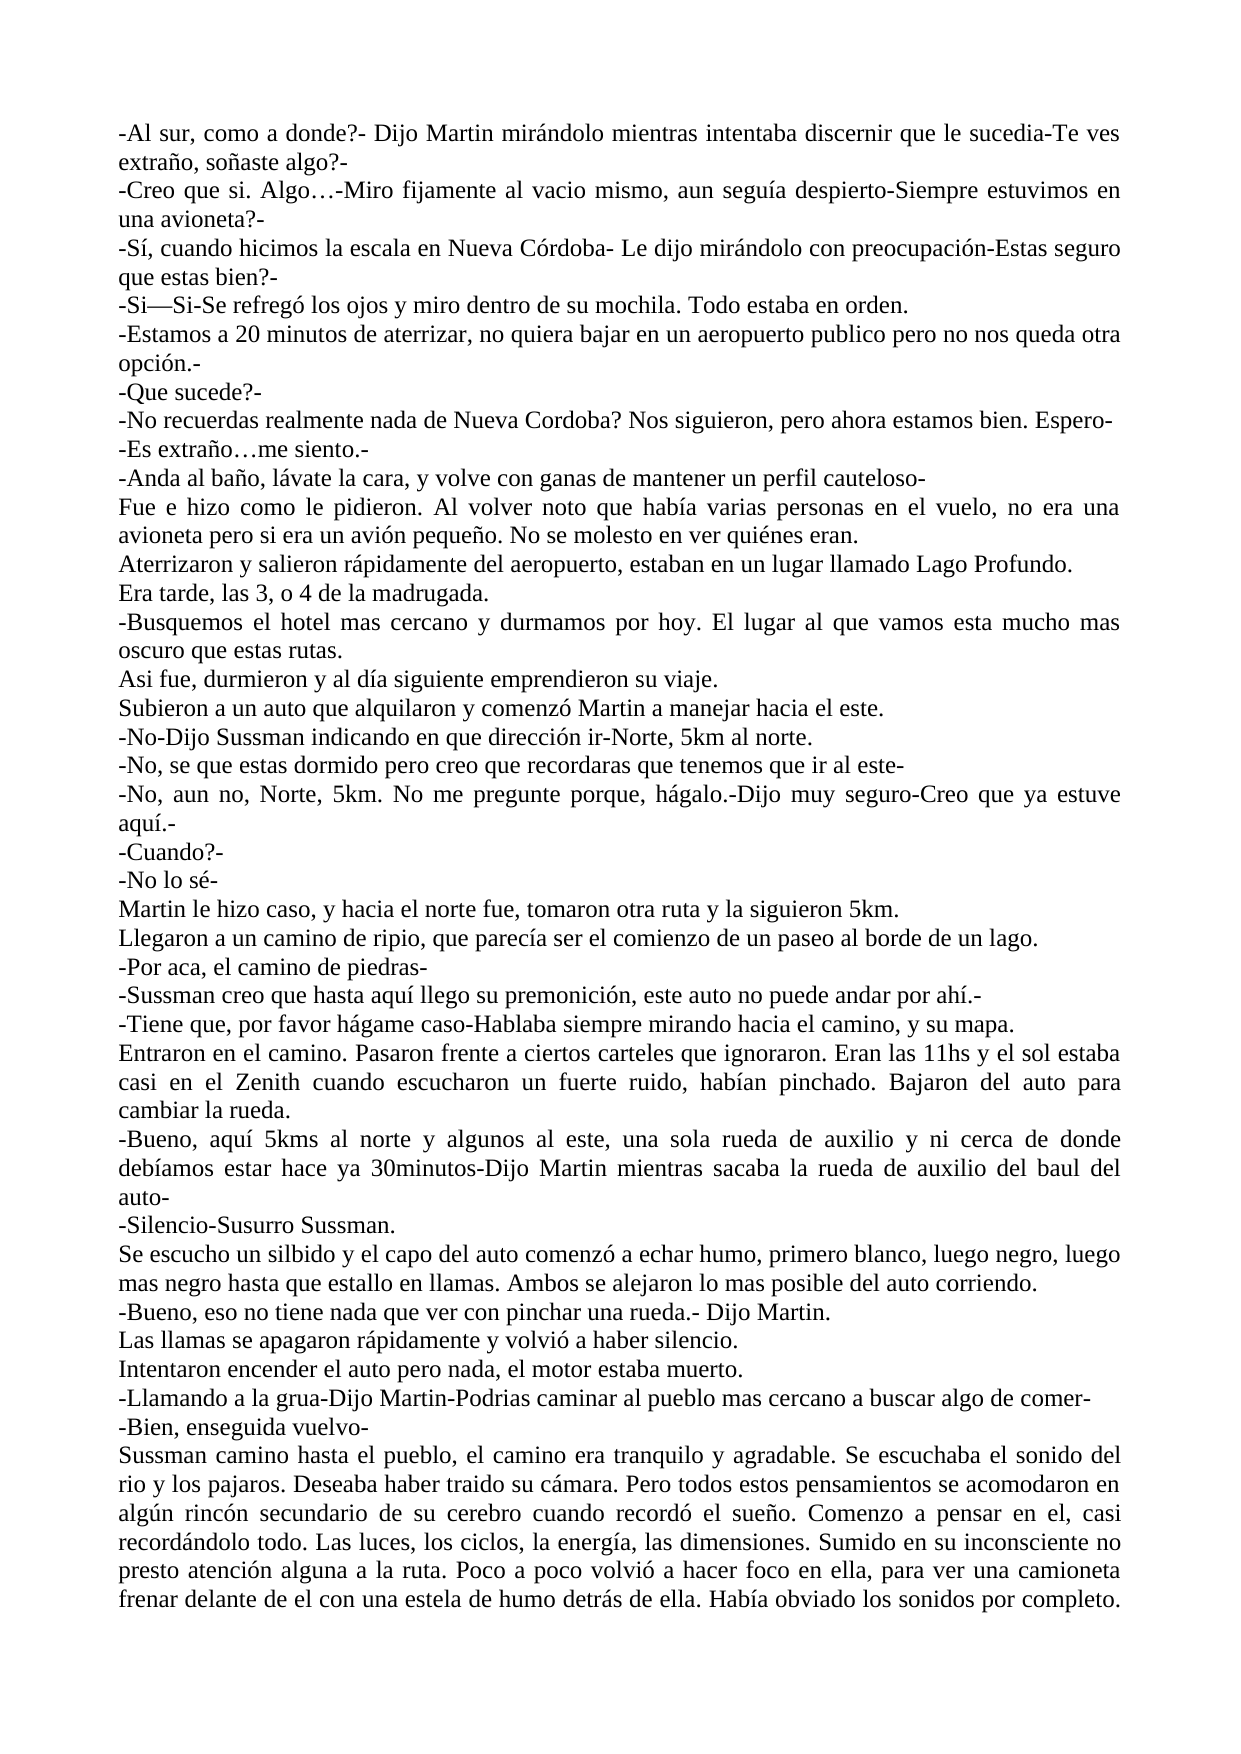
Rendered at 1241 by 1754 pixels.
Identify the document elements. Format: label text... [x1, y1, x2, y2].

text -Bien, enseguida vuelvo- [118, 1412, 1122, 1441]
text -No recuerdas realmente nada de Nueva Cordoba? Nos siguieron, pero ahora estamos bien. Espero- [118, 406, 1122, 434]
text -Estamos a 20 minutos de aterrizar, no quiera bajar en un aeropuerto publico pero no nos queda otra opción.- [118, 319, 1122, 377]
text -Es extraño…me siento.- [118, 434, 1122, 463]
text -Bueno, aquí 5kms al norte y algunos al este, una sola rueda de auxilio y ni cerca de donde debíamos estar hace ya 30minutos-Dijo Martin mientras sacaba la rueda de auxilio del baul del auto- [118, 1124, 1122, 1211]
text -Bueno, eso no tiene nada que ver con pinchar una rueda.- Dijo Martin. [118, 1297, 1122, 1326]
text Martin le hizo caso, y hacia el norte fue, tomaron otra ruta y la siguieron 5km. [118, 894, 1122, 923]
text -Anda al baño, lávate la cara, y volve con ganas de mantener un perfil cauteloso- [118, 463, 1122, 492]
text Fue e hizo como le pidieron. Al volver noto que había varias personas en el vuelo, no era una avioneta pero si era un avión pequeño. No se molesto en ver quiénes eran. [118, 492, 1122, 549]
text -Sussman creo que hasta aquí llego su premonición, este auto no puede andar por ahí.- [118, 981, 1122, 1009]
text Era tarde, las 3, o 4 de la madrugada. [118, 578, 1122, 607]
text Asi fue, durmieron y al día siguiente emprendieron su viaje. [118, 664, 1122, 693]
text -No, aun no, Norte, 5km. No me pregunte porque, hágalo.-Dijo muy seguro-Creo que ya estuve aquí.- [118, 779, 1122, 837]
text Se escucho un silbido y el capo del auto comenzó a echar humo, primero blanco, luego negro, luego mas negro hasta que estallo en llamas. Ambos se alejaron lo mas posible del auto corriendo. [118, 1239, 1122, 1297]
text -Busquemos el hotel mas cercano y durmamos por hoy. El lugar al que vamos esta mucho mas oscuro que estas rutas. [118, 607, 1122, 664]
text -Al sur, como a donde?- Dijo Martin mirándolo mientras intentaba discernir que le sucedia-Te ves extraño, soñaste algo?- [118, 118, 1122, 176]
text -No, se que estas dormido pero creo que recordaras que tenemos que ir al este- [118, 751, 1122, 779]
text Llegaron a un camino de ripio, que parecía ser el comienzo de un paseo al borde de un lago. [118, 923, 1122, 952]
text Las llamas se apagaron rápidamente y volvió a haber silencio. [118, 1326, 1122, 1354]
text -Si—Si-Se refregó los ojos y miro dentro de su mochila. Todo estaba en orden. [118, 291, 1122, 319]
text -Silencio-Susurro Sussman. [118, 1211, 1122, 1239]
text Intentaron encender el auto pero nada, el motor estaba muerto. [118, 1354, 1122, 1383]
text Aterrizaron y salieron rápidamente del aeropuerto, estaban en un lugar llamado Lago Profundo. [118, 549, 1122, 578]
text Sussman camino hasta el pueblo, el camino era tranquilo y agradable. Se escuchaba el sonido del rio y los pajaros. Deseaba haber traido su cámara. Pero todos estos pensamientos se acomodaron en algún rincón secundario de su cerebro cuando recordó el sueño. Comenzo a pensar en el, casi recordándolo todo. Las luces, los ciclos, la energía, las dimensiones. Sumido en su inconsciente no presto atención alguna a la ruta. Poco a poco volvió a hacer foco en ella, para ver una camioneta frenar delante de el con una estela de humo detrás de ella. Había obviado los sonidos por completo. [118, 1441, 1122, 1613]
text -Creo que si. Algo…-Miro fijamente al vacio mismo, aun seguía despierto-Siempre estuvimos en una avioneta?- [118, 176, 1122, 233]
text -No lo sé- [118, 866, 1122, 894]
text Entraron en el camino. Pasaron frente a ciertos carteles que ignoraron. Eran las 11hs y el sol estaba casi en el Zenith cuando escucharon un fuerte ruido, habían pinchado. Bajaron del auto para cambiar la rueda. [118, 1038, 1122, 1124]
text Subieron a un auto que alquilaron y comenzó Martin a manejar hacia el este. [118, 693, 1122, 722]
text -Que sucede?- [118, 377, 1122, 406]
text -No-Dijo Sussman indicando en que dirección ir-Norte, 5km al norte. [118, 722, 1122, 751]
text -Cuando?- [118, 837, 1122, 866]
text -Tiene que, por favor hágame caso-Hablaba siempre mirando hacia el camino, y su mapa. [118, 1009, 1122, 1038]
text -Sí, cuando hicimos la escala en Nueva Córdoba- Le dijo mirándolo con preocupación-Estas seguro que estas bien?- [118, 233, 1122, 291]
text -Llamando a la grua-Dijo Martin-Podrias caminar al pueblo mas cercano a buscar algo de comer- [118, 1383, 1122, 1412]
text -Por aca, el camino de piedras- [118, 952, 1122, 981]
